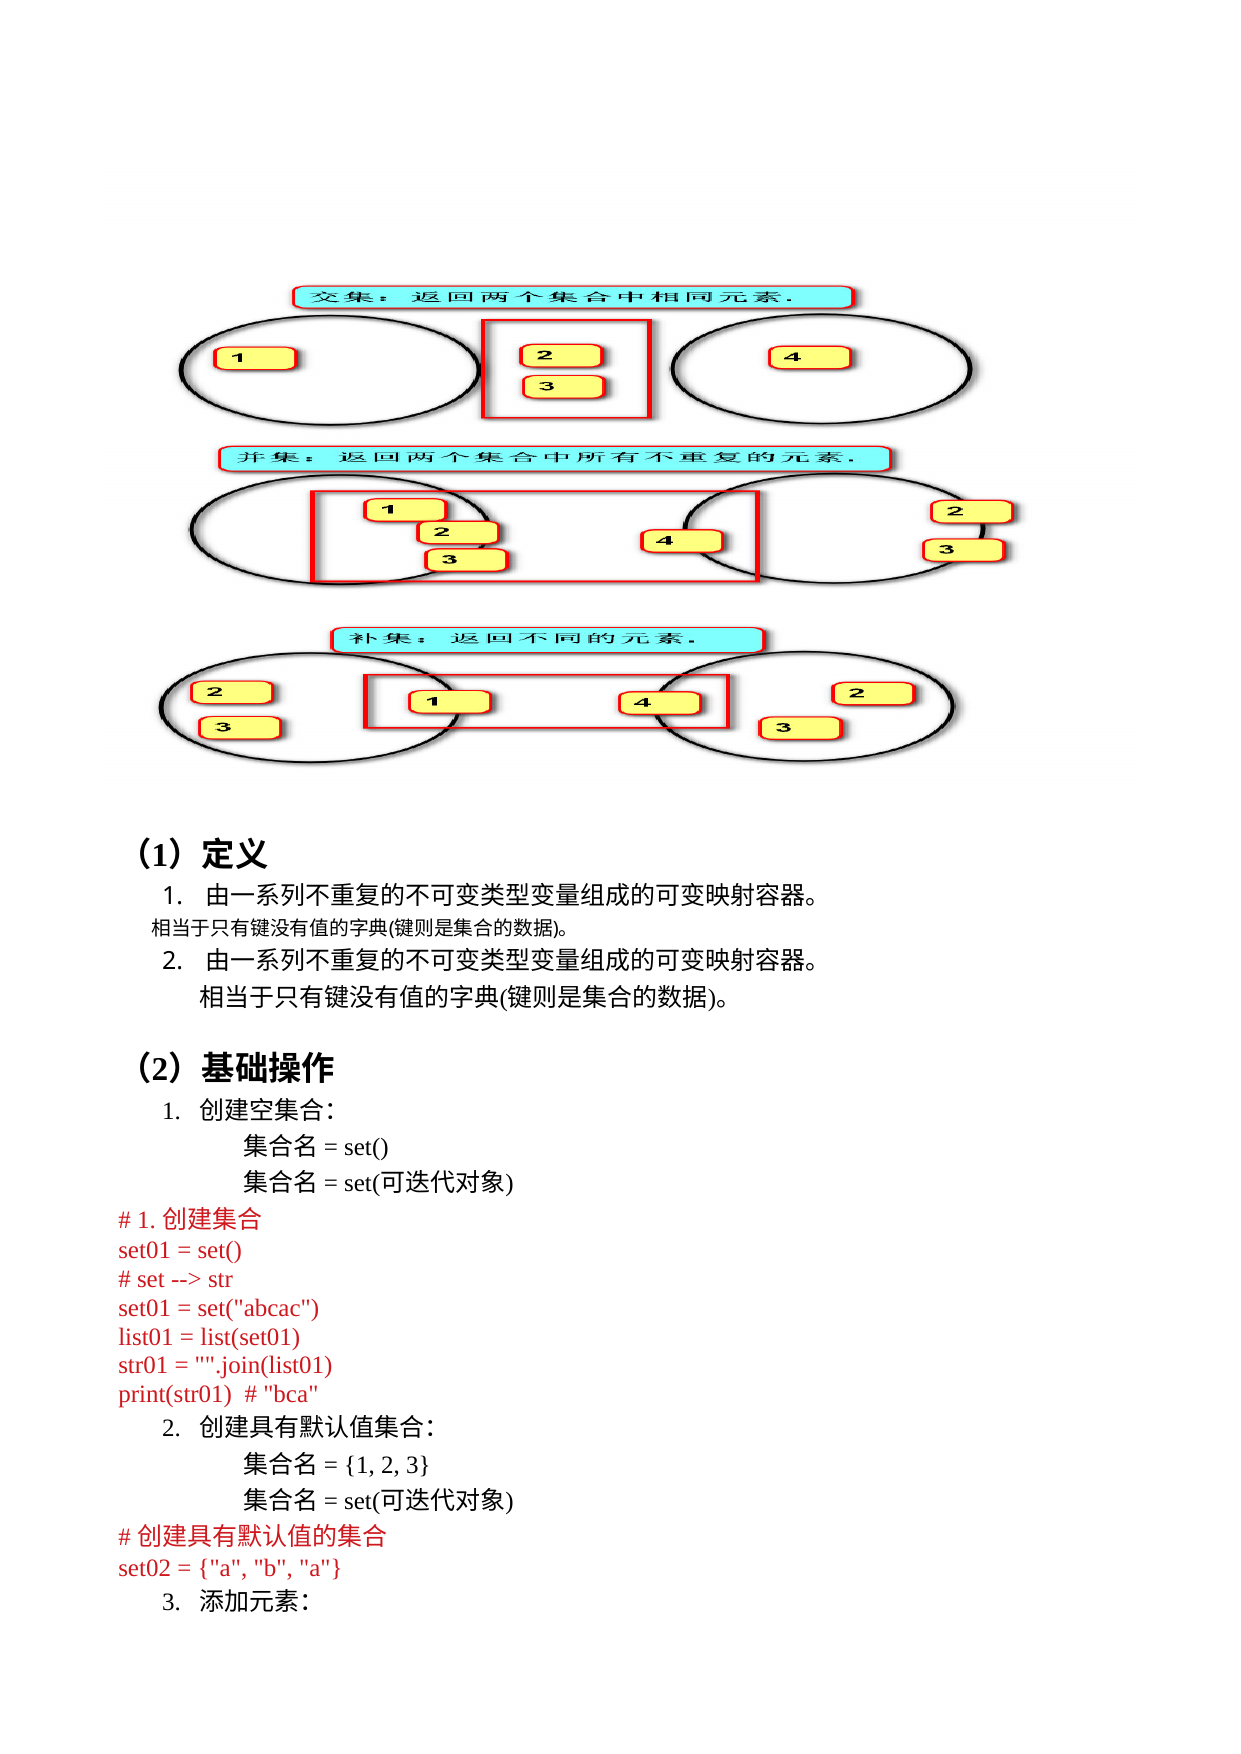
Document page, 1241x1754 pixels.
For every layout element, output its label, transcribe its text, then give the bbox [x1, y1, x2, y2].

text # 1. 创建集合 [118, 1199, 1122, 1235]
text # 创建具有默认值的集合 [118, 1517, 1122, 1553]
text 相当于只有键没有值的字典(键则是集合的数据)。 [156, 977, 1122, 1013]
list 由一系列不重复的不可变类型变量组成的可变映射容器。 [162, 876, 1122, 912]
text set01 = set() [118, 1235, 1122, 1264]
text print(str01) # "bca" [118, 1379, 1122, 1408]
list 添加元素： [162, 1582, 1122, 1618]
text set02 = {"a", "b", "a"} [118, 1553, 1122, 1582]
text 集合名 = set(可迭代对象) [199, 1480, 1122, 1517]
text （2）基础操作 [118, 1042, 1122, 1090]
list 由一系列不重复的不可变类型变量组成的可变映射容器。 [162, 941, 1122, 977]
text str01 = "".join(list01) [118, 1350, 1122, 1379]
picture [101, 119, 1139, 799]
list 创建空集合： [162, 1090, 1122, 1127]
text 相当于只有键没有值的字典(键则是集合的数据)。 [118, 912, 1122, 941]
text 集合名 = {1, 2, 3} [199, 1444, 1122, 1480]
text set01 = set("abcac") [118, 1293, 1122, 1322]
text list01 = list(set01) [118, 1322, 1122, 1350]
text 集合名 = set() [199, 1127, 1122, 1163]
list 创建具有默认值集合： [162, 1408, 1122, 1444]
text # set --> str [118, 1264, 1122, 1293]
text 集合名 = set(可迭代对象) [199, 1163, 1122, 1199]
text （1）定义 [118, 828, 1122, 876]
